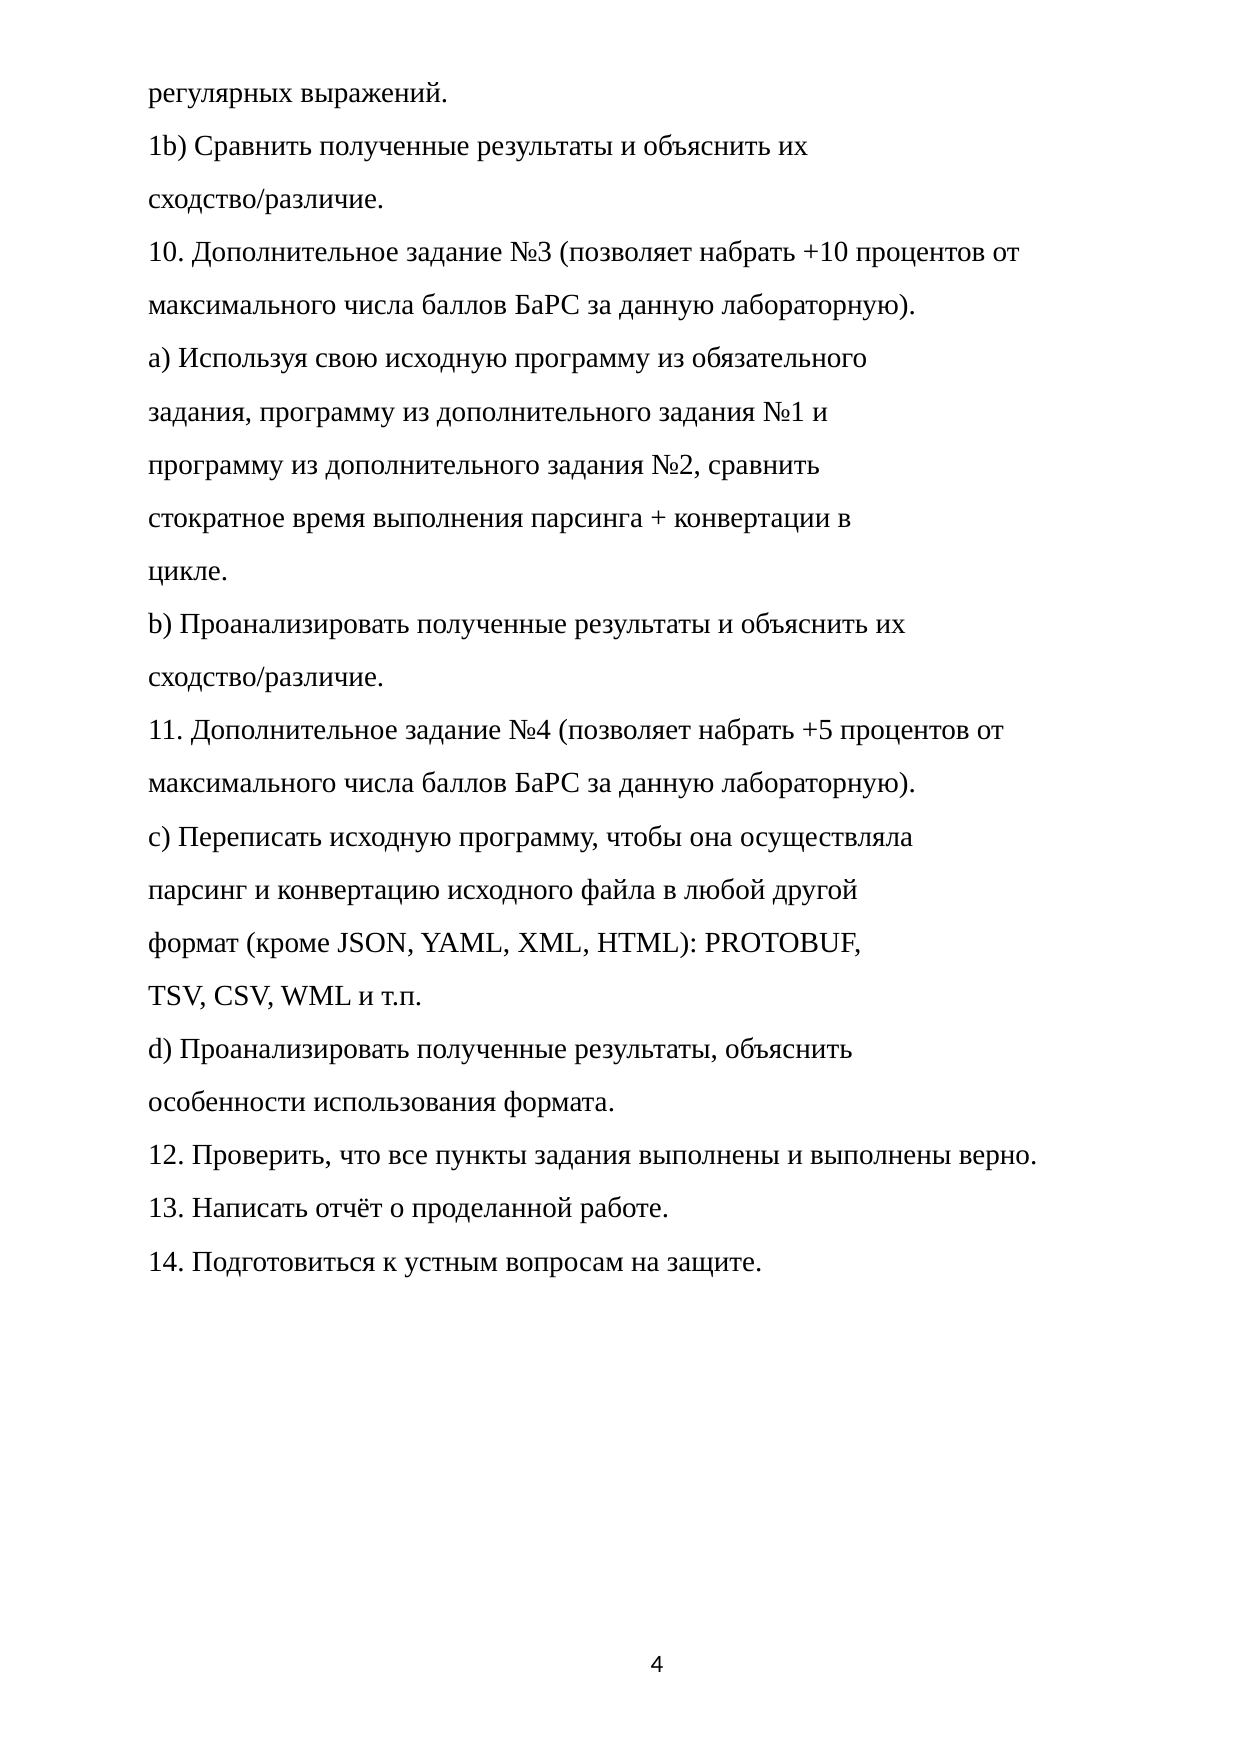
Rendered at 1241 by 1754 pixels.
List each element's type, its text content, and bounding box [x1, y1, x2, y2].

text 1b) Сравнить полученные результаты и объяснить их [148, 128, 1173, 162]
text цикле. [148, 553, 1173, 587]
text формат (кроме JSON, YAML, XML, HTML): PROTOBUF, [148, 925, 1173, 958]
text b) Проанализировать полученные результаты и объяснить их [148, 606, 1173, 640]
text a) Используя свою исходную программу из обязательного [148, 341, 1173, 374]
text TSV, CSV, WML и т.п. [148, 978, 1173, 1012]
text 10. Дополнительное задание №3 (позволяет набрать +10 процентов от [148, 234, 1173, 268]
text максимального числа баллов БаРС за данную лабораторную). [148, 766, 1173, 799]
text парсинг и конвертацию исходного файла в любой другой [148, 872, 1173, 905]
text сходство/различие. [148, 659, 1173, 693]
text регулярных выражений. [148, 75, 1173, 108]
text d) Проанализировать полученные результаты, объяснить [148, 1031, 1173, 1065]
text c) Переписать исходную программу, чтобы она осуществляла [148, 819, 1173, 852]
text сходство/различие. [148, 181, 1173, 215]
text стократное время выполнения парсинга + конвертации в [148, 500, 1173, 533]
text 11. Дополнительное задание №4 (позволяет набрать +5 процентов от [148, 712, 1173, 746]
text 12. Проверить, что все пункты задания выполнены и выполнены верно. [148, 1137, 1173, 1171]
text программу из дополнительного задания №2, сравнить [148, 447, 1173, 480]
text 14. Подготовиться к устным вопросам на защите. [148, 1244, 1173, 1277]
text задания, программу из дополнительного задания №1 и [148, 394, 1173, 427]
text 13. Написать отчёт о проделанной работе. [148, 1191, 1173, 1224]
text особенности использования формата. [148, 1084, 1173, 1118]
text максимального числа баллов БаРС за данную лабораторную). [148, 287, 1173, 321]
